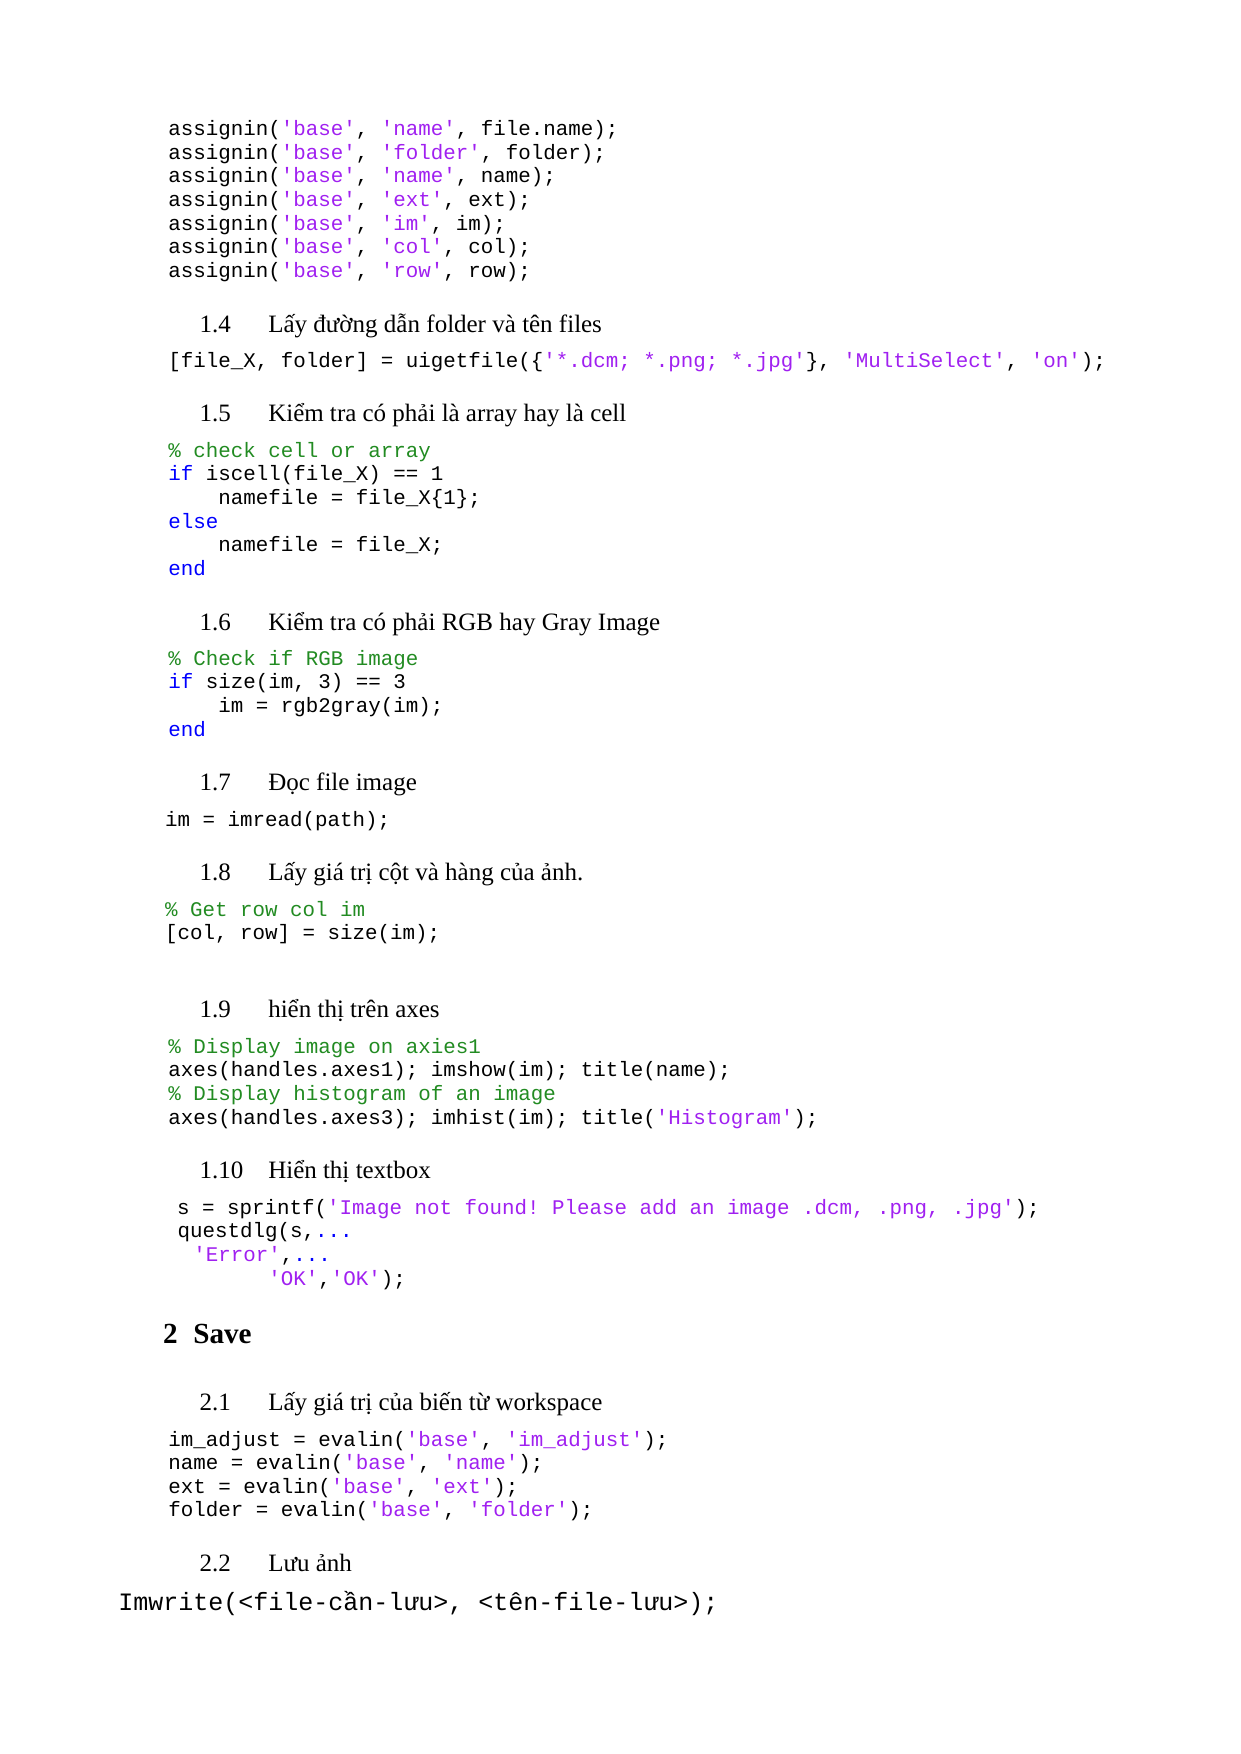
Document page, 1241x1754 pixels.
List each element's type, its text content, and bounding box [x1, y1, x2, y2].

subtitle Kiểm tra có phải RGB hay Gray Image [193, 607, 1122, 635]
subtitle Hiển thị textbox [193, 1155, 1122, 1184]
text axes(handles.axes3); imhist(im); title('Histogram'); [118, 1107, 1122, 1130]
subtitle Lấy giá trị của biến từ workspace [193, 1387, 1122, 1416]
text % Check if RGB image [118, 648, 1122, 672]
text s = sprintf('Image not found! Please add an image .dcm, .png, .jpg'); [118, 1197, 1122, 1220]
text im = rgb2gray(im); [118, 695, 1122, 719]
text assignin('base', 'name', file.name); [118, 118, 1122, 142]
subtitle hiển thị trên axes [193, 994, 1122, 1023]
text im_adjust = evalin('base', 'im_adjust'); [118, 1428, 1122, 1452]
text else [118, 511, 1122, 534]
text questdlg(s,... [118, 1220, 1122, 1244]
text assignin('base', 'row', row); [118, 260, 1122, 284]
text 'OK','OK'); [118, 1268, 1122, 1291]
text % Get row col im [118, 899, 1122, 922]
subtitle Lấy giá trị cột và hàng của ảnh. [193, 857, 1122, 886]
text folder = evalin('base', 'folder'); [118, 1499, 1122, 1523]
text if size(im, 3) == 3 [118, 672, 1122, 695]
text % Display image on axies1 [118, 1036, 1122, 1059]
text ext = evalin('base', 'ext'); [118, 1476, 1122, 1499]
text if iscell(file_X) == 1 [118, 463, 1122, 487]
text assignin('base', 'im', im); [118, 213, 1122, 236]
text namefile = file_X; [118, 534, 1122, 558]
subtitle Save [156, 1316, 1122, 1350]
text name = evalin('base', 'name'); [118, 1452, 1122, 1476]
text axes(handles.axes1); imshow(im); title(name); [118, 1059, 1122, 1083]
subtitle Lưu ảnh [193, 1548, 1122, 1577]
subtitle Lấy đường dẫn folder và tên files [193, 309, 1122, 337]
text assignin('base', 'folder', folder); [118, 142, 1122, 165]
text 'Error',... [118, 1244, 1122, 1268]
text im = imread(path); [118, 809, 1122, 832]
subtitle Đọc file image [193, 767, 1122, 796]
text assignin('base', 'col', col); [118, 236, 1122, 260]
text end [118, 719, 1122, 742]
text [col, row] = size(im); [118, 922, 1122, 946]
text end [118, 558, 1122, 582]
text % Display histogram of an image [118, 1083, 1122, 1107]
text namefile = file_X{1}; [118, 487, 1122, 511]
text Imwrite(<file-cần-lưu>, <tên-file-lưu>); [118, 1589, 1122, 1618]
subtitle Kiểm tra có phải là array hay là cell [193, 398, 1122, 427]
text assignin('base', 'name', name); [118, 165, 1122, 189]
text [file_X, folder] = uigetfile({'*.dcm; *.png; *.jpg'}, 'MultiSelect', 'on'); [118, 350, 1122, 373]
text assignin('base', 'ext', ext); [118, 189, 1122, 213]
text % check cell or array [118, 440, 1122, 463]
